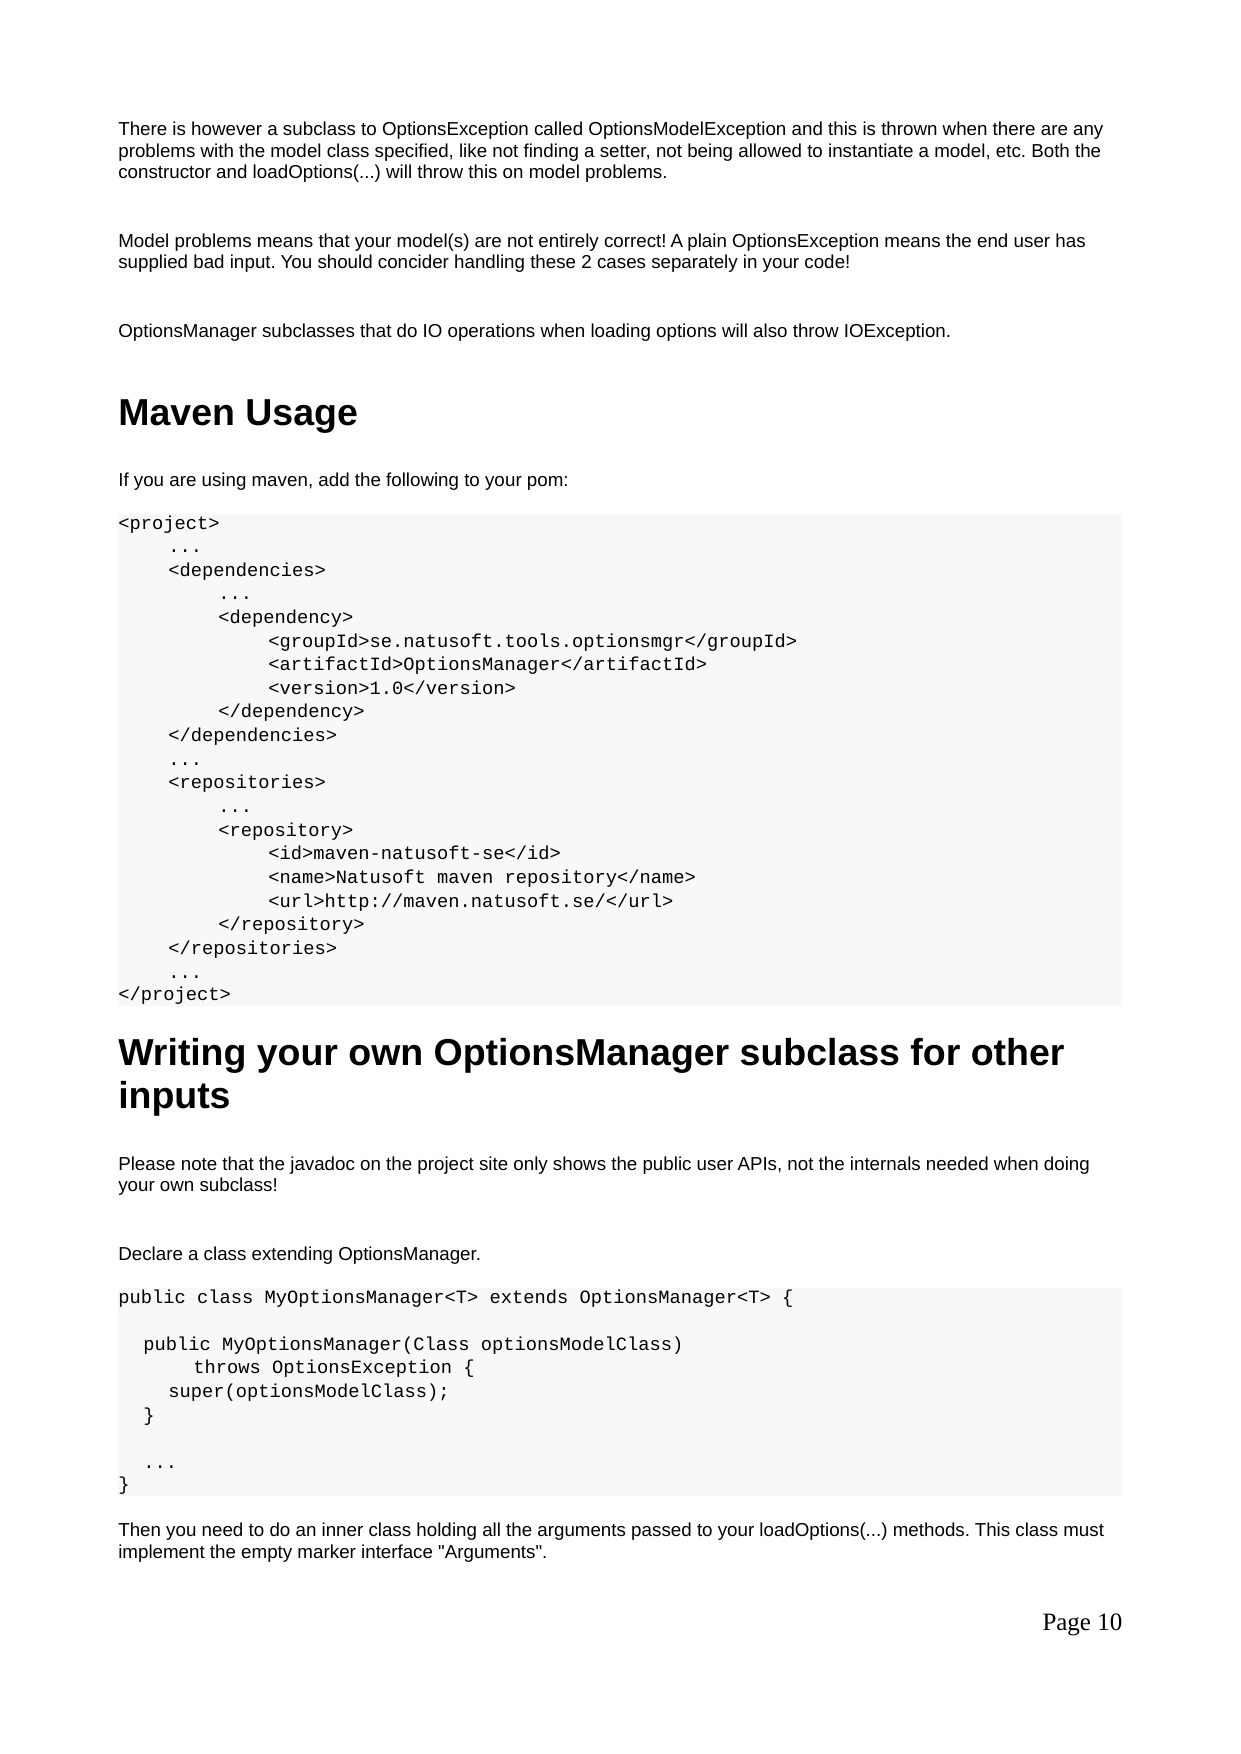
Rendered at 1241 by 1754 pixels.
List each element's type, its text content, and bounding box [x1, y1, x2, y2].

text ... [118, 795, 1122, 819]
text <project> [118, 514, 1122, 535]
text super(optionsModelClass); [118, 1380, 1122, 1403]
subtitle Writing your own OptionsManager subclass for other inputs [118, 1031, 1122, 1117]
text OptionsManager subclasses that do IO operations when loading options will also throw IOException. [118, 320, 1122, 341]
text } [118, 1474, 1122, 1496]
text <repository> [118, 819, 1122, 842]
text <url>http://maven.natusoft.se/</url> [118, 890, 1122, 913]
text } [118, 1403, 1122, 1427]
text Then you need to do an inner class holding all the arguments passed to your loadOptions(...) methods. This class must implement the empty marker interface "Arguments". [118, 1519, 1122, 1562]
subtitle Maven Usage [118, 390, 1122, 433]
text ... [118, 961, 1122, 984]
text ... [118, 535, 1122, 559]
text <artifactId>OptionsManager</artifactId> [118, 653, 1122, 677]
text There is however a subclass to OptionsException called OptionsModelException and this is thrown when there are any problems with the model class specified, like not finding a setter, not being allowed to instantiate a model, etc. Both the constructor and loadOptions(...) will throw this on model problems. [118, 118, 1122, 183]
text <name>Natusoft maven repository</name> [118, 866, 1122, 890]
text <dependency> [118, 606, 1122, 629]
text Declare a class extending OptionsManager. [118, 1243, 1122, 1264]
text throws OptionsException { [118, 1356, 1122, 1380]
text Model problems means that your model(s) are not entirely correct! A plain OptionsException means the end user has supplied bad input. You should concider handling these 2 cases separately in your code! [118, 230, 1122, 273]
text <version>1.0</version> [118, 677, 1122, 701]
text If you are using maven, add the following to your pom: [118, 469, 1122, 490]
text public class MyOptionsManager<T> extends OptionsManager<T> { [118, 1288, 1122, 1309]
text <groupId>se.natusoft.tools.optionsmgr</groupId> [118, 629, 1122, 653]
text </dependencies> [118, 724, 1122, 748]
text public MyOptionsManager(Class optionsModelClass) [118, 1333, 1122, 1356]
text ... [118, 748, 1122, 771]
text </dependency> [118, 701, 1122, 724]
text Please note that the javadoc on the project site only shows the public user APIs, not the internals needed when doing your own subclass! [118, 1153, 1122, 1196]
text <dependencies> [118, 559, 1122, 582]
text <repositories> [118, 771, 1122, 795]
text </repositories> [118, 937, 1122, 961]
text ... [118, 582, 1122, 606]
text <id>maven-natusoft-se</id> [118, 842, 1122, 866]
text </project> [118, 984, 1122, 1006]
text ... [118, 1451, 1122, 1474]
text </repository> [118, 913, 1122, 937]
